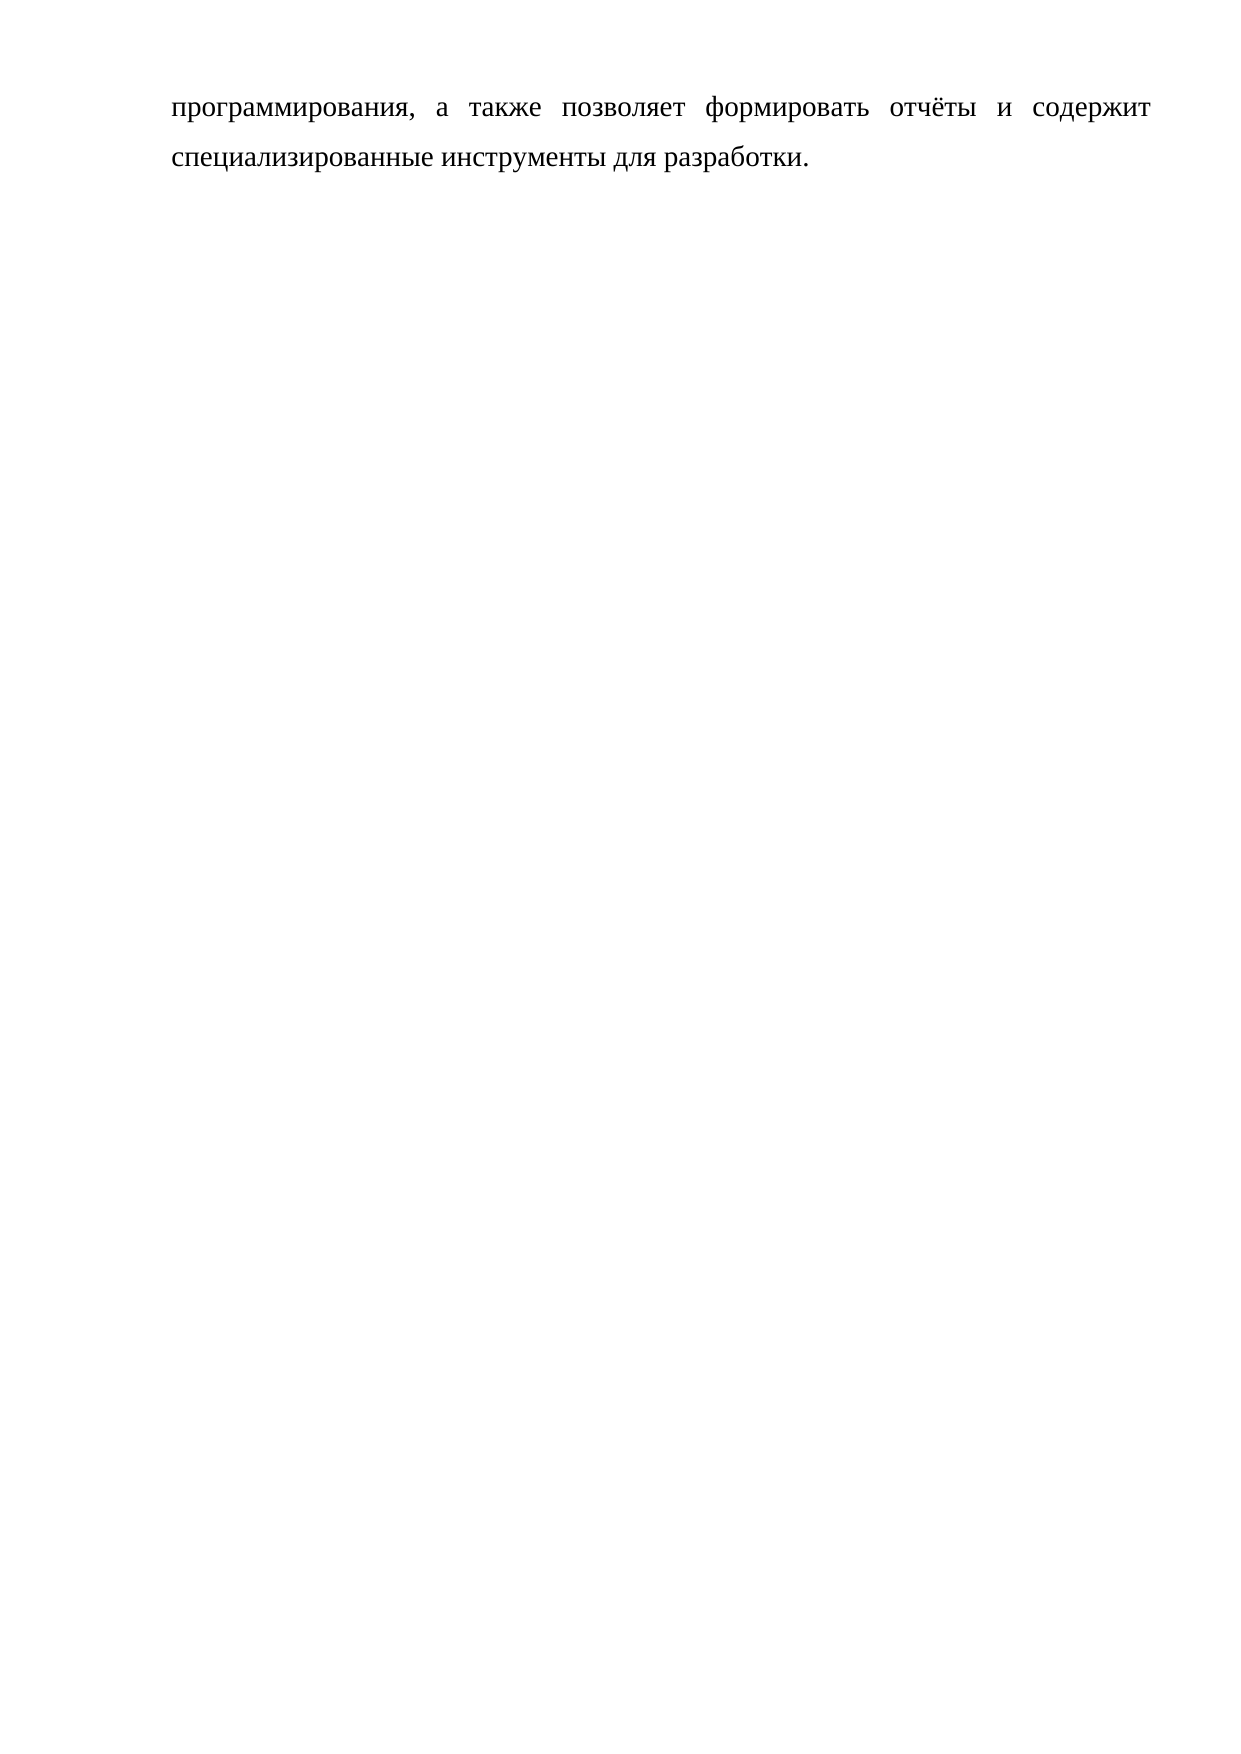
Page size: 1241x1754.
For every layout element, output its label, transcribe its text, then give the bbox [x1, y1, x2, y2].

text программирования, а также позволяет формировать отчёты и содержит специализированные инструменты для разработки. [171, 89, 1152, 172]
